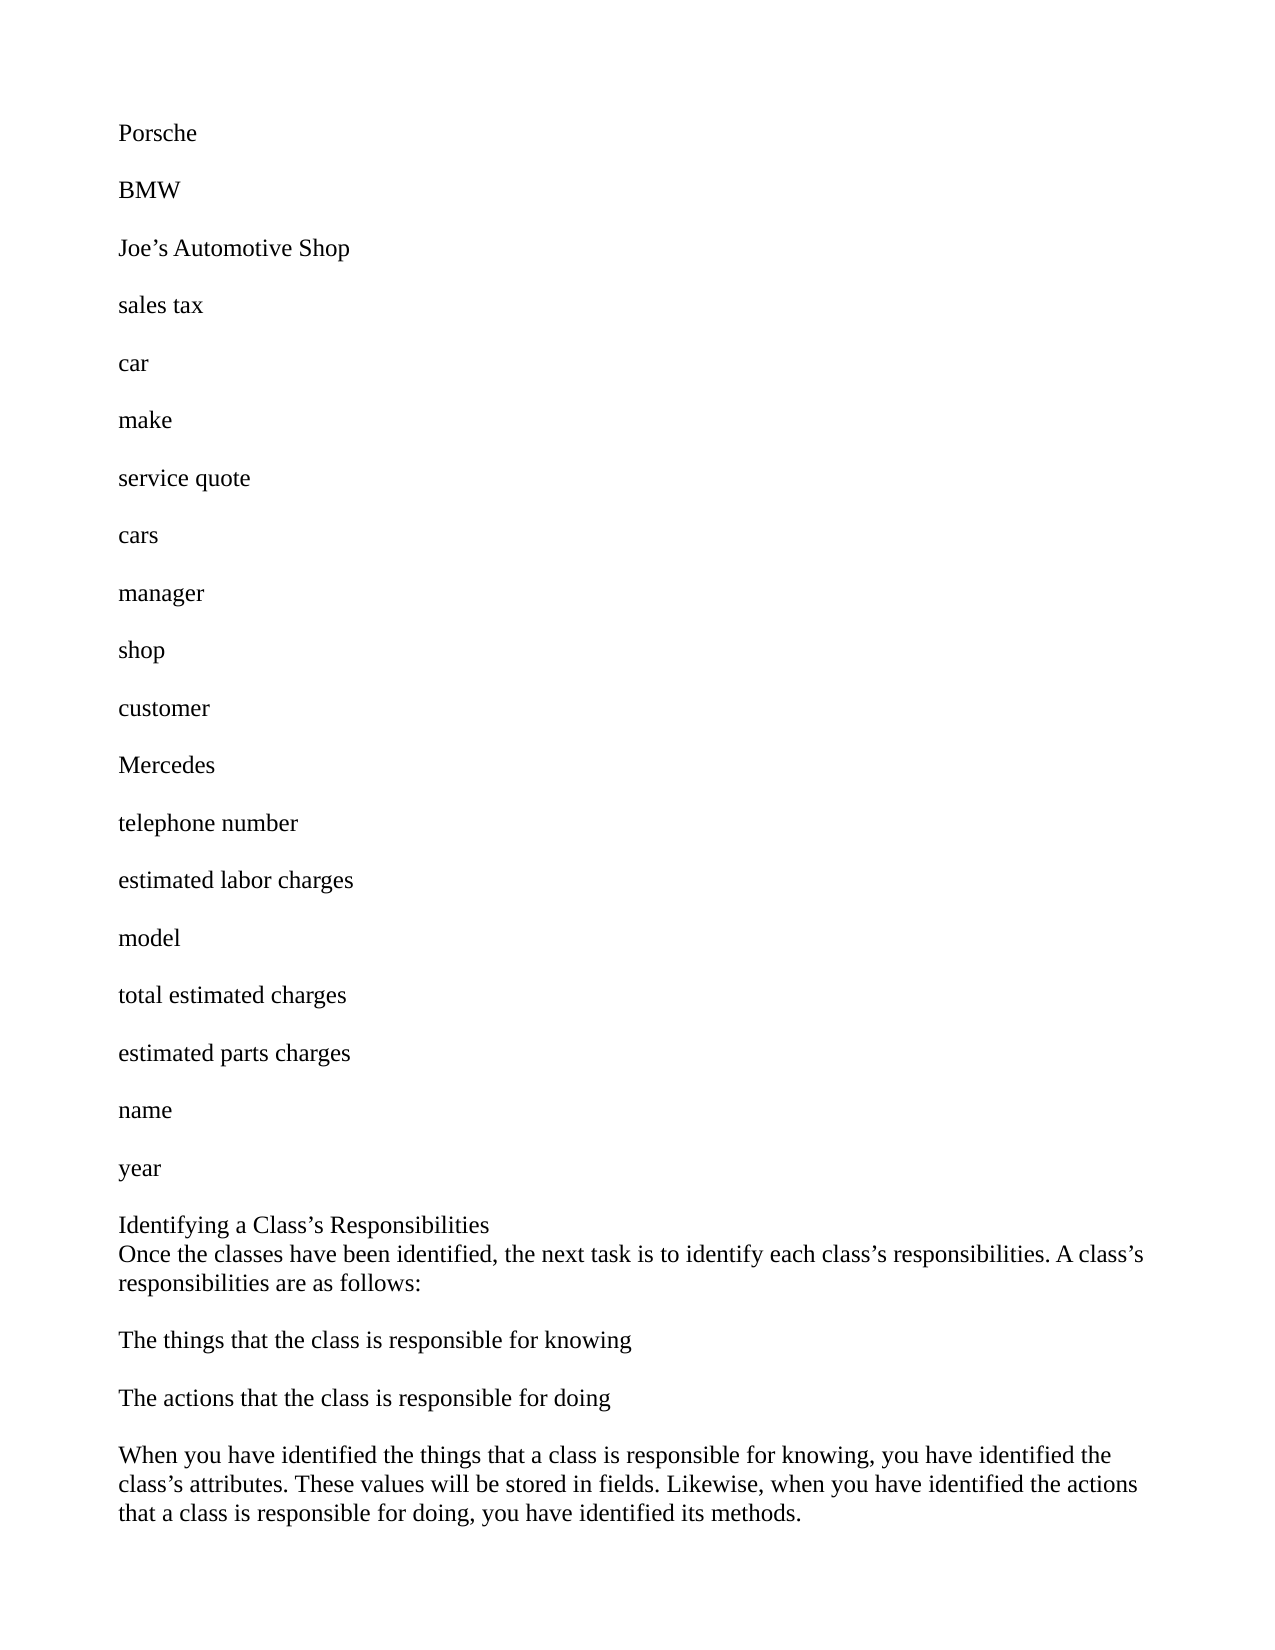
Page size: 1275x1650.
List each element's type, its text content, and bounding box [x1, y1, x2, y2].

text service quote [118, 463, 1157, 492]
text total estimated charges [118, 981, 1157, 1009]
text estimated labor charges [118, 866, 1157, 894]
text car [118, 348, 1157, 377]
text Joe’s Automotive Shop [118, 233, 1157, 262]
text sales tax [118, 291, 1157, 319]
text customer [118, 693, 1157, 722]
text cars [118, 521, 1157, 549]
text make [118, 406, 1157, 434]
text Identifying a Class’s Responsibilities [118, 1211, 1157, 1239]
text year [118, 1153, 1157, 1182]
text shop [118, 636, 1157, 664]
text Porsche [118, 118, 1157, 147]
text name [118, 1096, 1157, 1124]
text model [118, 923, 1157, 952]
text Mercedes [118, 751, 1157, 779]
text BMW [118, 176, 1157, 204]
text Once the classes have been identified, the next task is to identify each class’s responsibilities. A class’s responsibilities are as follows: [118, 1239, 1157, 1297]
text The things that the class is responsible for knowing [118, 1326, 1157, 1354]
text telephone number [118, 808, 1157, 837]
text When you have identified the things that a class is responsible for knowing, you have identified the class’s attributes. These values will be stored in fields. Likewise, when you have identified the actions that a class is responsible for doing, you have identified its methods. [118, 1441, 1157, 1527]
text The actions that the class is responsible for doing [118, 1383, 1157, 1412]
text manager [118, 578, 1157, 607]
text estimated parts charges [118, 1038, 1157, 1067]
